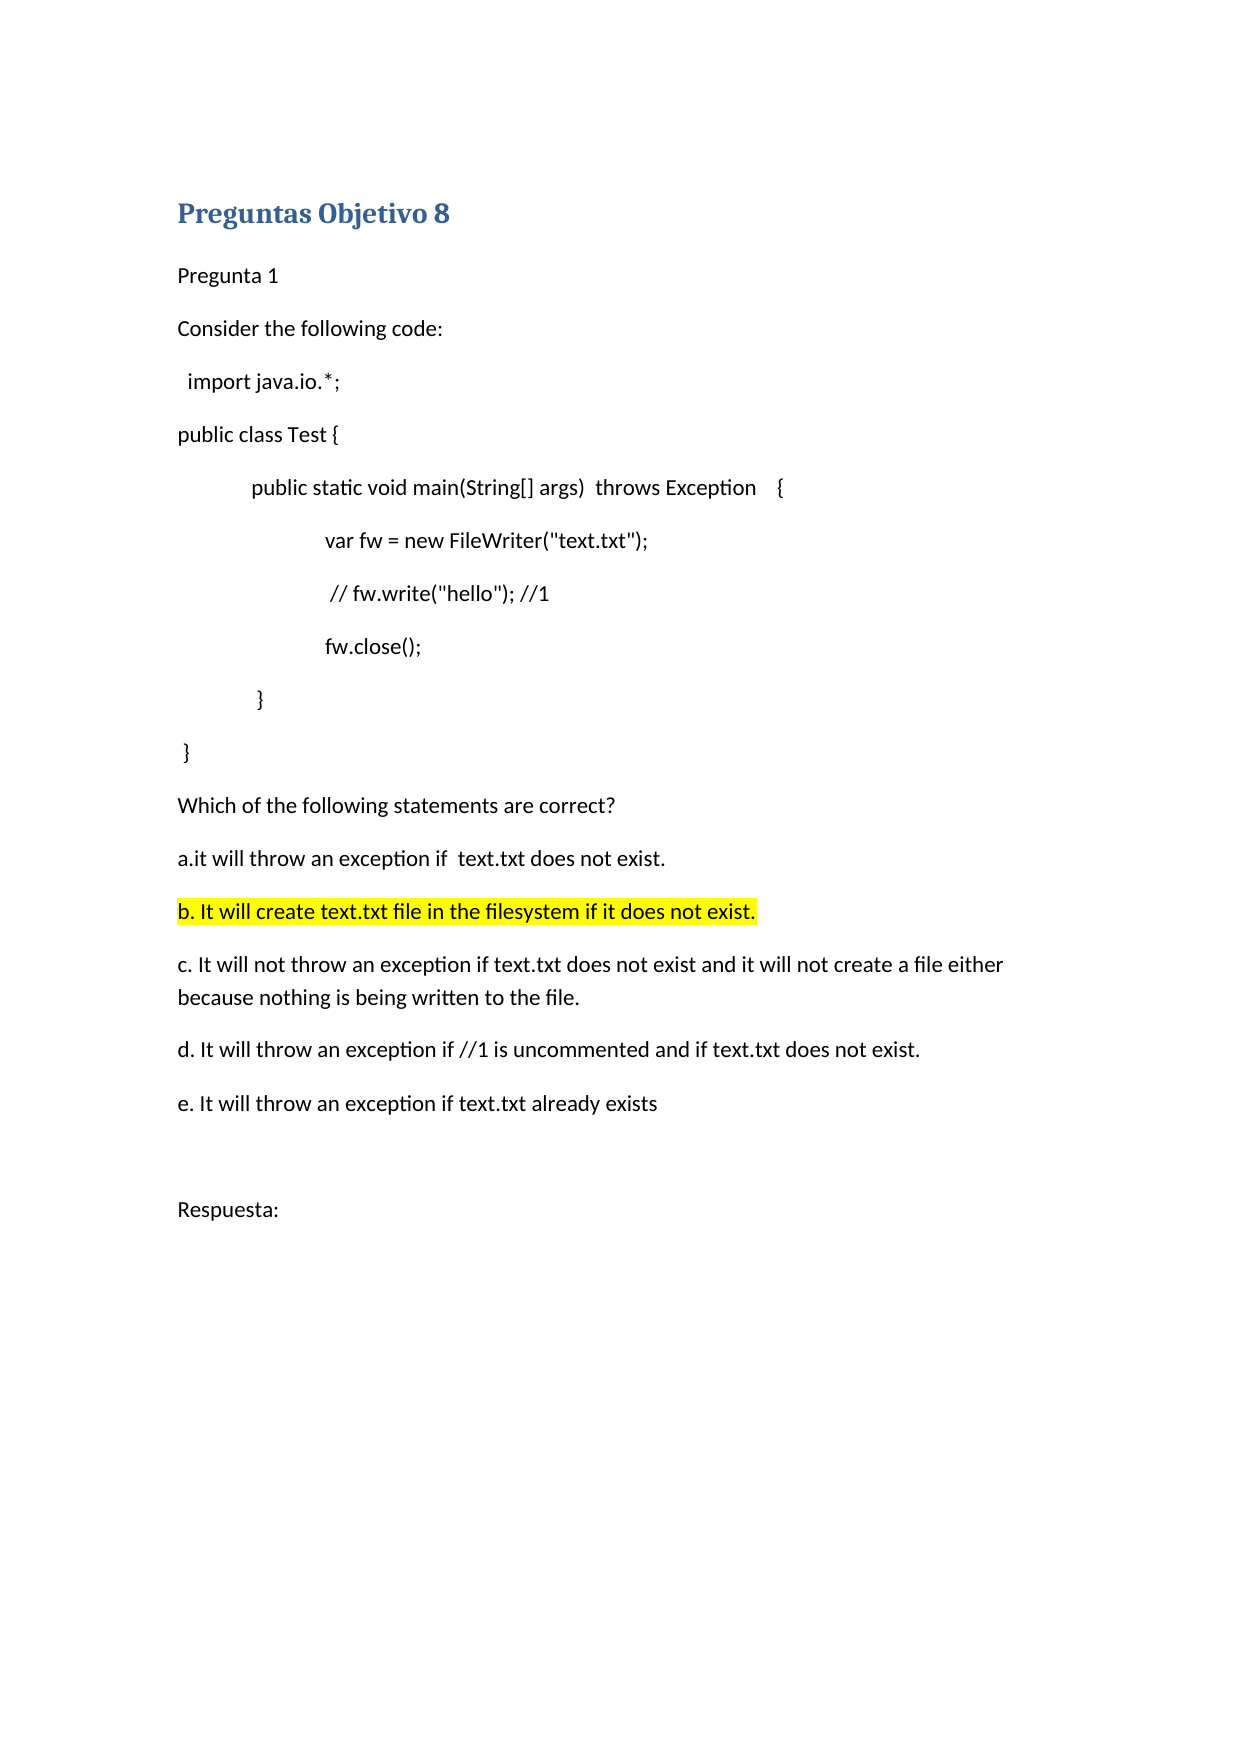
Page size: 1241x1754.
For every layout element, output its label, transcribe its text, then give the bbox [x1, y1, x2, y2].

text var fw = new FileWriter("text.txt"); [251, 526, 1063, 554]
text Pregunta 1 [177, 261, 1063, 289]
text // fw.write("hello"); //1 [251, 579, 1063, 607]
text c. It will not throw an exception if text.txt does not exist and it will not create a file either because nothing is being written to the file. [177, 950, 1063, 1011]
text e. It will throw an exception if text.txt already exists [177, 1089, 1063, 1117]
text b. It will create text.txt file in the filesystem if it does not exist. [177, 897, 1063, 925]
text Respuesta: [177, 1195, 1063, 1223]
subtitle Preguntas Objetivo 8 [177, 198, 1063, 231]
text import java.io.*; [177, 367, 1063, 395]
text } [177, 738, 1063, 766]
text fw.close(); [177, 632, 1063, 660]
text public class Test { [177, 420, 1063, 448]
text d. It will throw an exception if //1 is uncommented and if text.txt does not exist. [177, 1036, 1063, 1064]
text } [177, 685, 1063, 713]
text public static void main(String[] args) throws Exception { [177, 473, 1063, 501]
text Which of the following statements are correct? [177, 791, 1063, 819]
text a.it will throw an exception if text.txt does not exist. [177, 844, 1063, 872]
text Consider the following code: [177, 314, 1063, 342]
